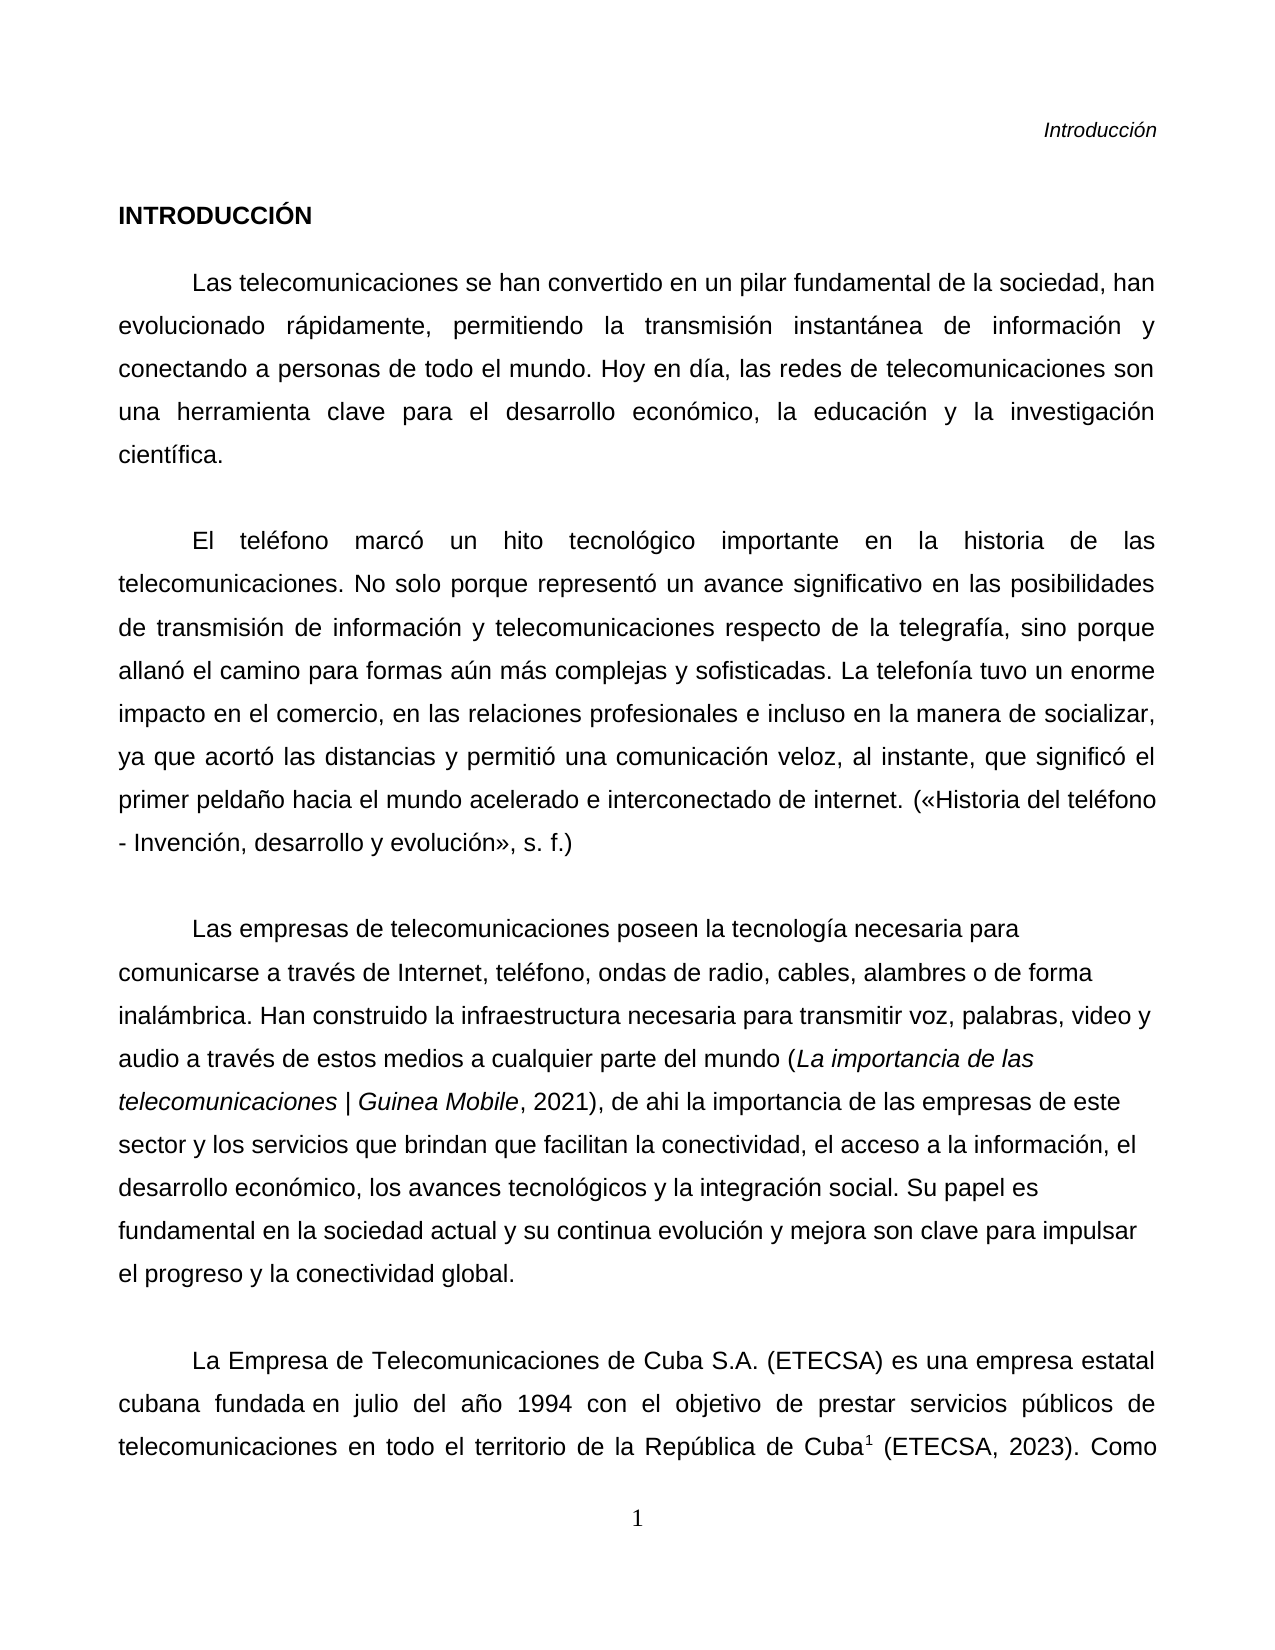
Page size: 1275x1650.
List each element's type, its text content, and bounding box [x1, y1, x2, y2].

text La Empresa de Telecomunicaciones de Cuba S.A. (ETECSA) es una empresa estatal cubana fundada en julio del año 1994 con el objetivo de prestar servicios públicos de telecomunicaciones en todo el territorio de la República de Cuba1 (ETECSA, 2023). Como [118, 1346, 1157, 1461]
text El teléfono marcó un hito tecnológico importante en la historia de las telecomunicaciones. No solo porque representó un avance significativo en las posibilidades de transmisión de información y telecomunicaciones respecto de la telegrafía, sino porque allanó el camino para formas aún más complejas y sofisticadas. La telefonía tuvo un enorme impacto en el comercio, en las relaciones profesionales e incluso en la manera de socializar, ya que acortó las distancias y permitió una comunicación veloz, al instante, que significó el primer peldaño hacia el mundo acelerado e interconectado de internet. («Historia del teléfono - Invención, desarrollo y evolución», s. f.) [118, 526, 1157, 857]
text Las telecomunicaciones se han convertido en un pilar fundamental de la sociedad, han evolucionado rápidamente, permitiendo la transmisión instantánea de información y conectando a personas de todo el mundo. Hoy en día, las redes de telecomunicaciones son una herramienta clave para el desarrollo económico, la educación y la investigación científica. [118, 267, 1157, 469]
text Las empresas de telecomunicaciones poseen la tecnología necesaria para comunicarse a través de Internet, teléfono, ondas de radio, cables, alambres o de forma inalámbrica. Han construido la infraestructura necesaria para transmitir voz, palabras, video y audio a través de estos medios a cualquier parte del mundo (La importancia de las telecomunicaciones | Guinea Mobile, 2021), de ahi la importancia de las empresas de este sector y los servicios que brindan que facilitan la conectividad, el acceso a la información, el desarrollo económico, los avances tecnológicos y la integración social. Su papel es fundamental en la sociedad actual y su continua evolución y mejora son clave para impulsar el progreso y la conectividad global. [118, 914, 1157, 1288]
subtitle INTRODUCCIÓN [118, 201, 1157, 229]
